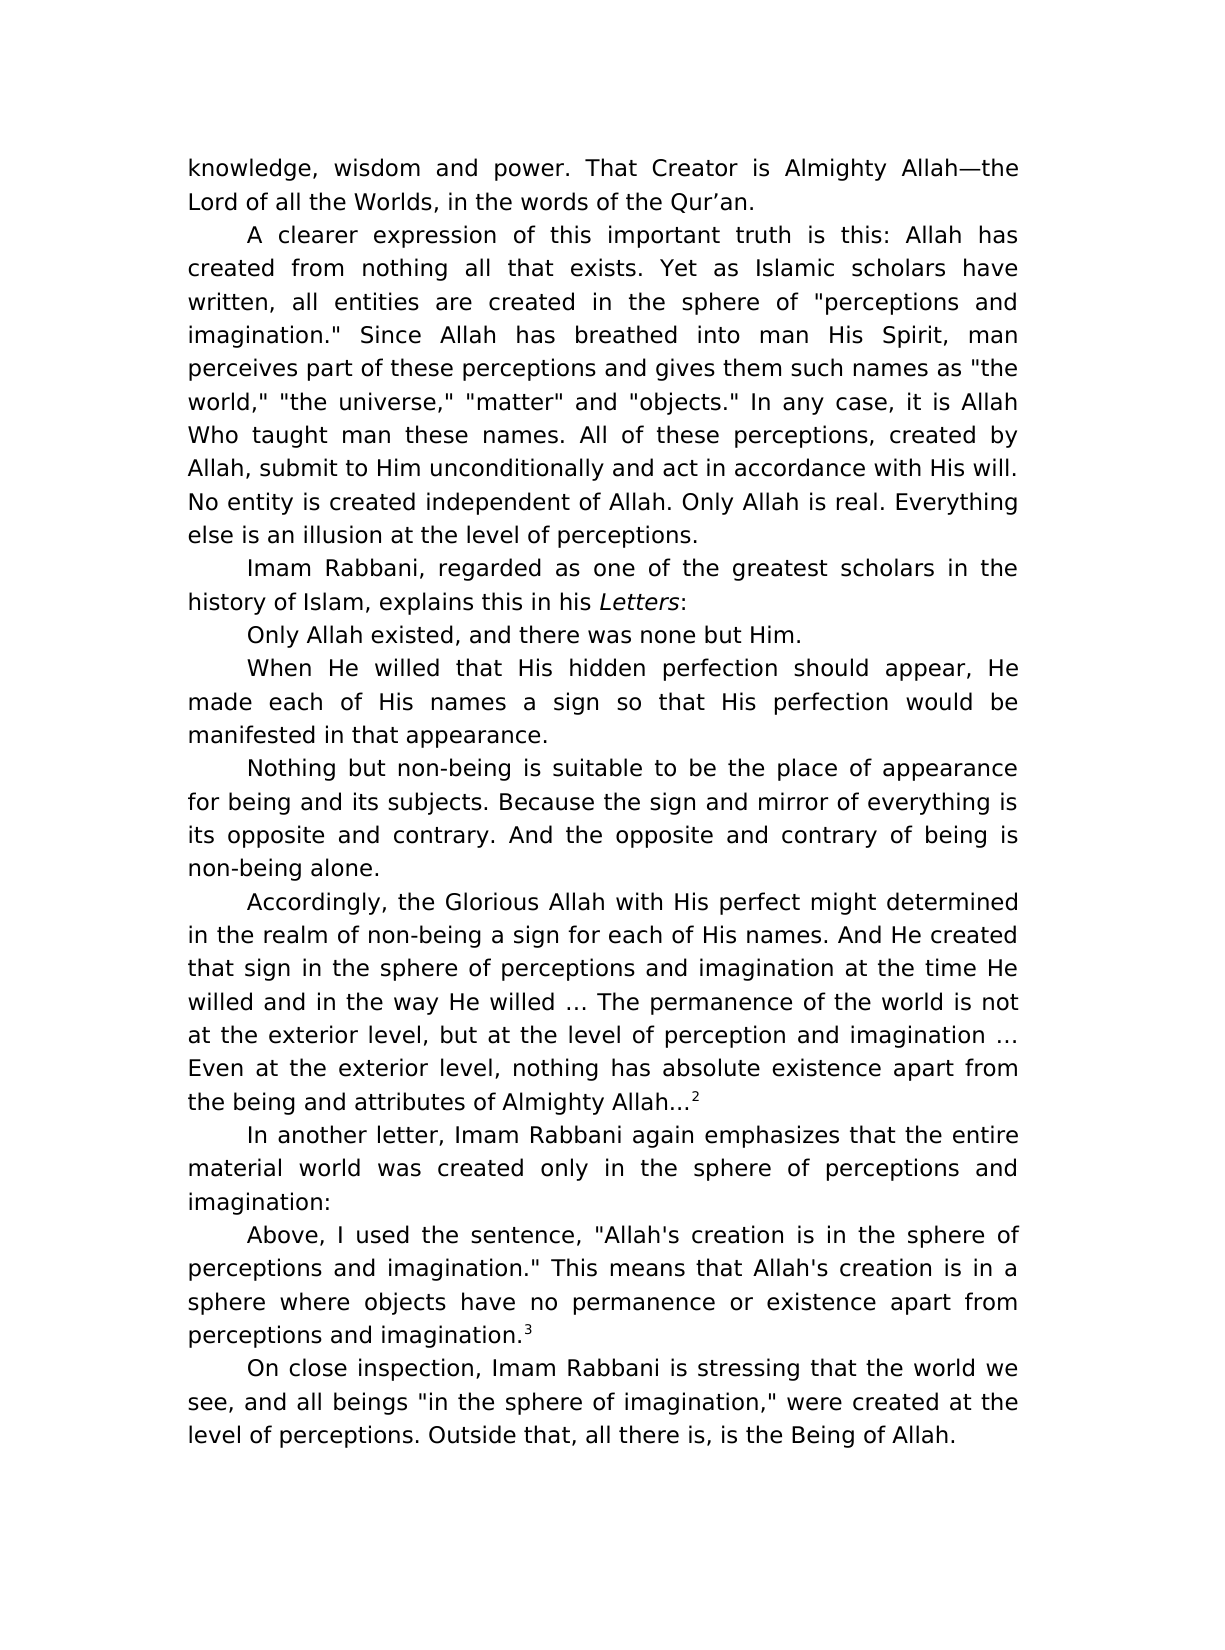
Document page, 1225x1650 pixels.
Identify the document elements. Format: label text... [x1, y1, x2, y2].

text In another letter, Imam Rabbani again emphasizes that the entire material world was created only in the sphere of perceptions and imagination: [187, 1117, 1020, 1217]
text knowledge, wisdom and power. That Creator is Almighty Allah—the Lord of all the Worlds, in the words of the Qur’an. [187, 150, 1020, 217]
text A clearer expression of this important truth is this: Allah has created from nothing all that exists. Yet as Islamic scholars have written, all entities are created in the sphere of "perceptions and imagination." Since Allah has breathed into man His Spirit, man perceives part of these perceptions and gives them such names as "the world," "the universe," "matter" and "objects." In any case, it is Allah Who taught man these names. All of these perceptions, created by Allah, submit to Him unconditionally and act in accordance with His will. No entity is created independent of Allah. Only Allah is real. Everything else is an illusion at the level of perceptions. [187, 217, 1020, 550]
text Accordingly, the Glorious Allah with His perfect might determined in the realm of non-being a sign for each of His names. And He created that sign in the sphere of perceptions and imagination at the time He willed and in the way He willed … The permanence of the world is not at the exterior level, but at the level of perception and imagination … Even at the exterior level, nothing has absolute existence apart from the being and attributes of Almighty Allah...2 [187, 883, 1020, 1117]
text Imam Rabbani, regarded as one of the greatest scholars in the history of Islam, explains this in his Letters: [187, 550, 1020, 617]
text When He willed that His hidden perfection should appear, He made each of His names a sign so that His perfection would be manifested in that appearance. [187, 650, 1020, 750]
text Only Allah existed, and there was none but Him. [187, 617, 1020, 650]
text Above, I used the sentence, "Allah's creation is in the sphere of perceptions and imagination." This means that Allah's creation is in a sphere where objects have no permanence or existence apart from perceptions and imagination.3 [187, 1217, 1020, 1350]
text Nothing but non-being is suitable to be the place of appearance for being and its subjects. Because the sign and mirror of everything is its opposite and contrary. And the opposite and contrary of being is non-being alone. [187, 750, 1020, 883]
text On close inspection, Imam Rabbani is stressing that the world we see, and all beings "in the sphere of imagination," were created at the level of perceptions. Outside that, all there is, is the Being of Allah. [187, 1350, 1020, 1450]
